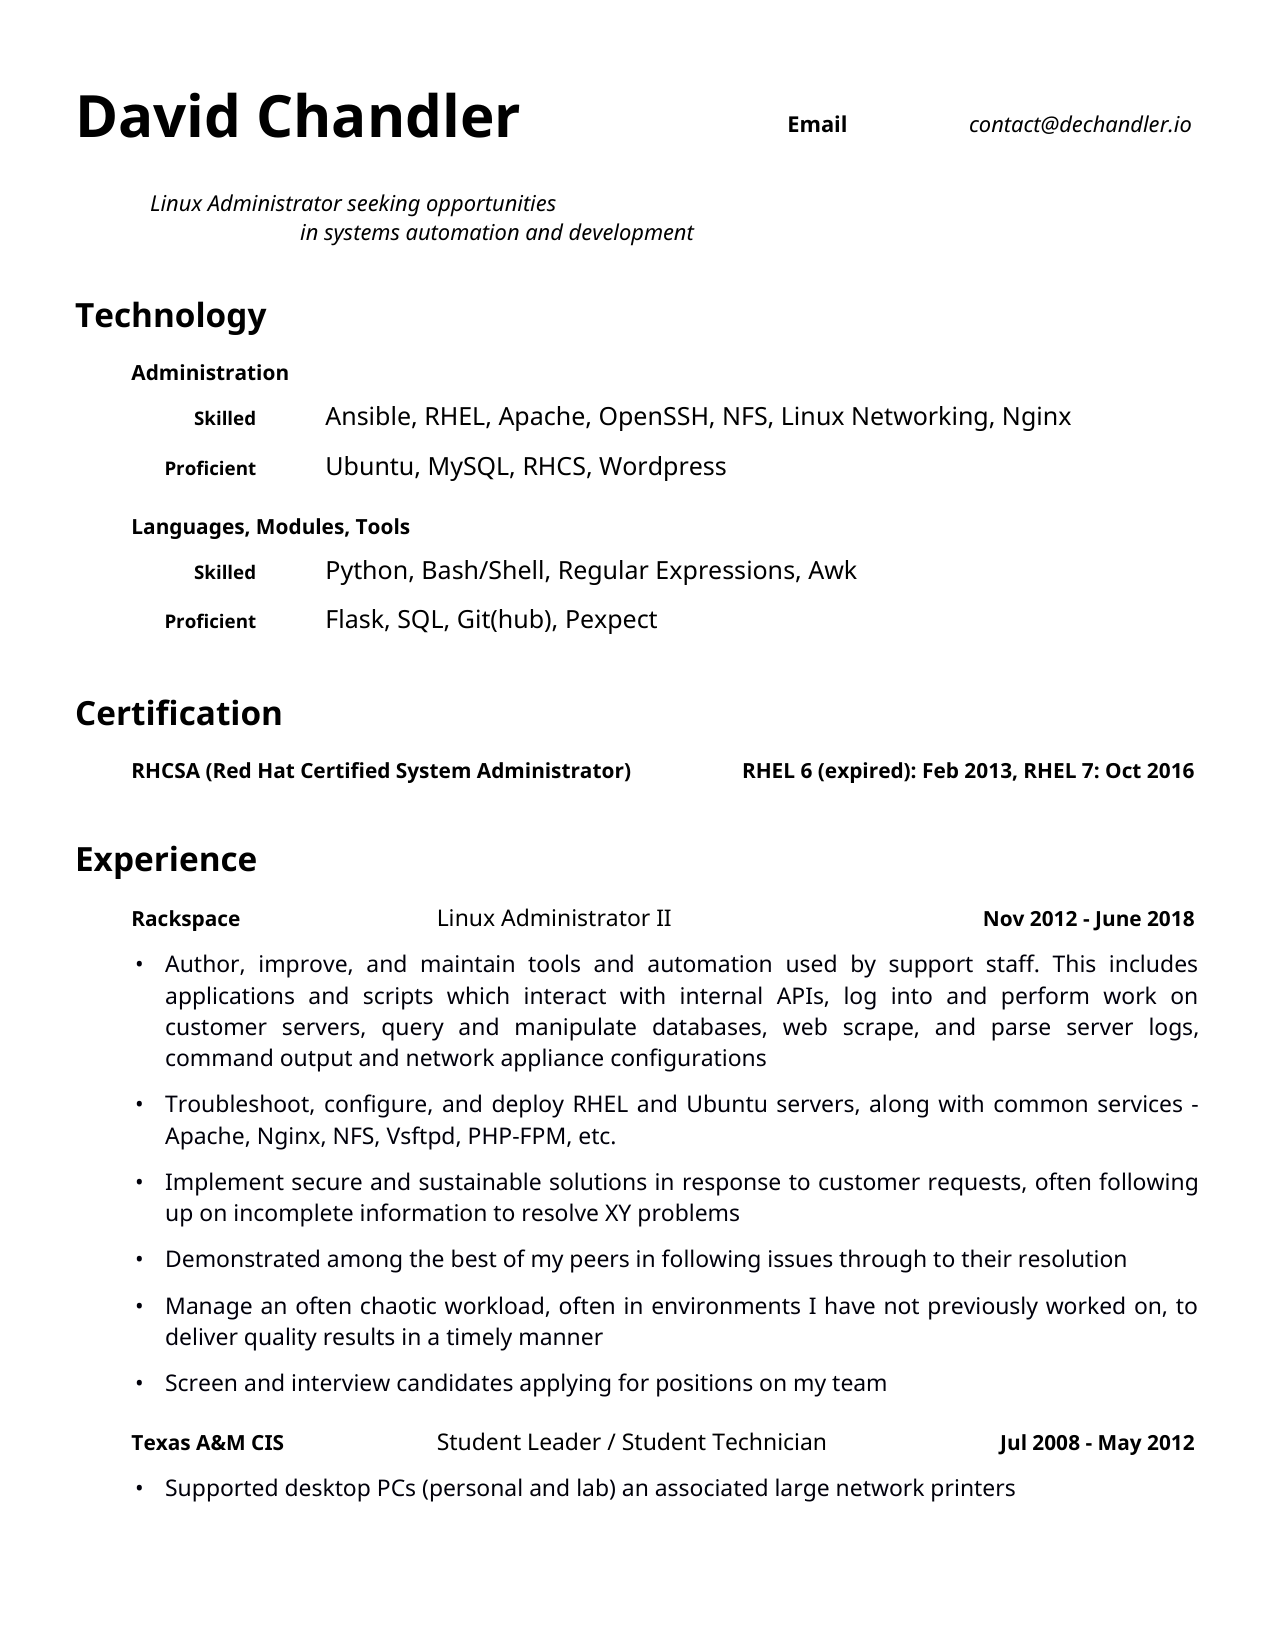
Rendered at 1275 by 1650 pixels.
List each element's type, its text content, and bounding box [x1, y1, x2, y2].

list Supported desktop PCs (personal and lab) an associated large network printers [135, 1472, 1200, 1503]
text Skilled Ansible, RHEL, Apache, OpenSSH, NFS, Linux Networking, Nginx [75, 399, 1200, 433]
table_header [750, 75, 1200, 104]
text Technology [75, 292, 1200, 337]
list Demonstrated among the best of my peers in following issues through to their resolution [135, 1243, 1200, 1275]
list Author, improve, and maintain tools and automation used by support staff. This includes applications and scripts which interact with internal APIs, log into and perform work on customer servers, query and manipulate databases, web scrape, and parse server logs, command output and network appliance configurations [135, 948, 1200, 1073]
text Rackspace Linux Administrator II Nov 2012 - June 2018 [131, 902, 1200, 933]
list Screen and interview candidates applying for positions on my team [135, 1367, 1200, 1398]
text RHCSA (Red Hat Certified System Administrator) RHEL 6 (expired): Feb 2013, RHEL 7: Oct 2016 [131, 756, 1200, 785]
text Certification [75, 690, 1200, 735]
text Texas A&M CIS Student Leader / Student Technician Jul 2008 - May 2012 [131, 1426, 1200, 1457]
text Administration [131, 358, 1200, 387]
list Manage an often chaotic workload, often in environments I have not previously worked on, to deliver quality results in a timely manner [135, 1290, 1200, 1352]
text Experience [75, 836, 1200, 881]
table_cell Email [750, 104, 853, 145]
text Proficient Ubuntu, MySQL, RHCS, Wordpress [75, 448, 1200, 482]
list Implement secure and sustainable solutions in response to customer requests, often following up on incomplete information to resolve XY problems [135, 1166, 1200, 1228]
list Troubleshoot, configure, and deploy RHEL and Ubuntu servers, along with common services - Apache, Nginx, NFS, Vsftpd, PHP-FPM, etc. [135, 1088, 1200, 1151]
text Skilled Python, Bash/Shell, Regular Expressions, Awk [75, 553, 1200, 587]
text Linux Administrator seeking opportunities in systems automation and development [150, 187, 750, 247]
text David Chandler [75, 75, 750, 154]
text Languages, Modules, Tools [131, 512, 1200, 541]
text Proficient Flask, SQL, Git(hub), Pexpect [75, 602, 1200, 636]
table_cell contact@dechandler.io [853, 104, 1200, 145]
